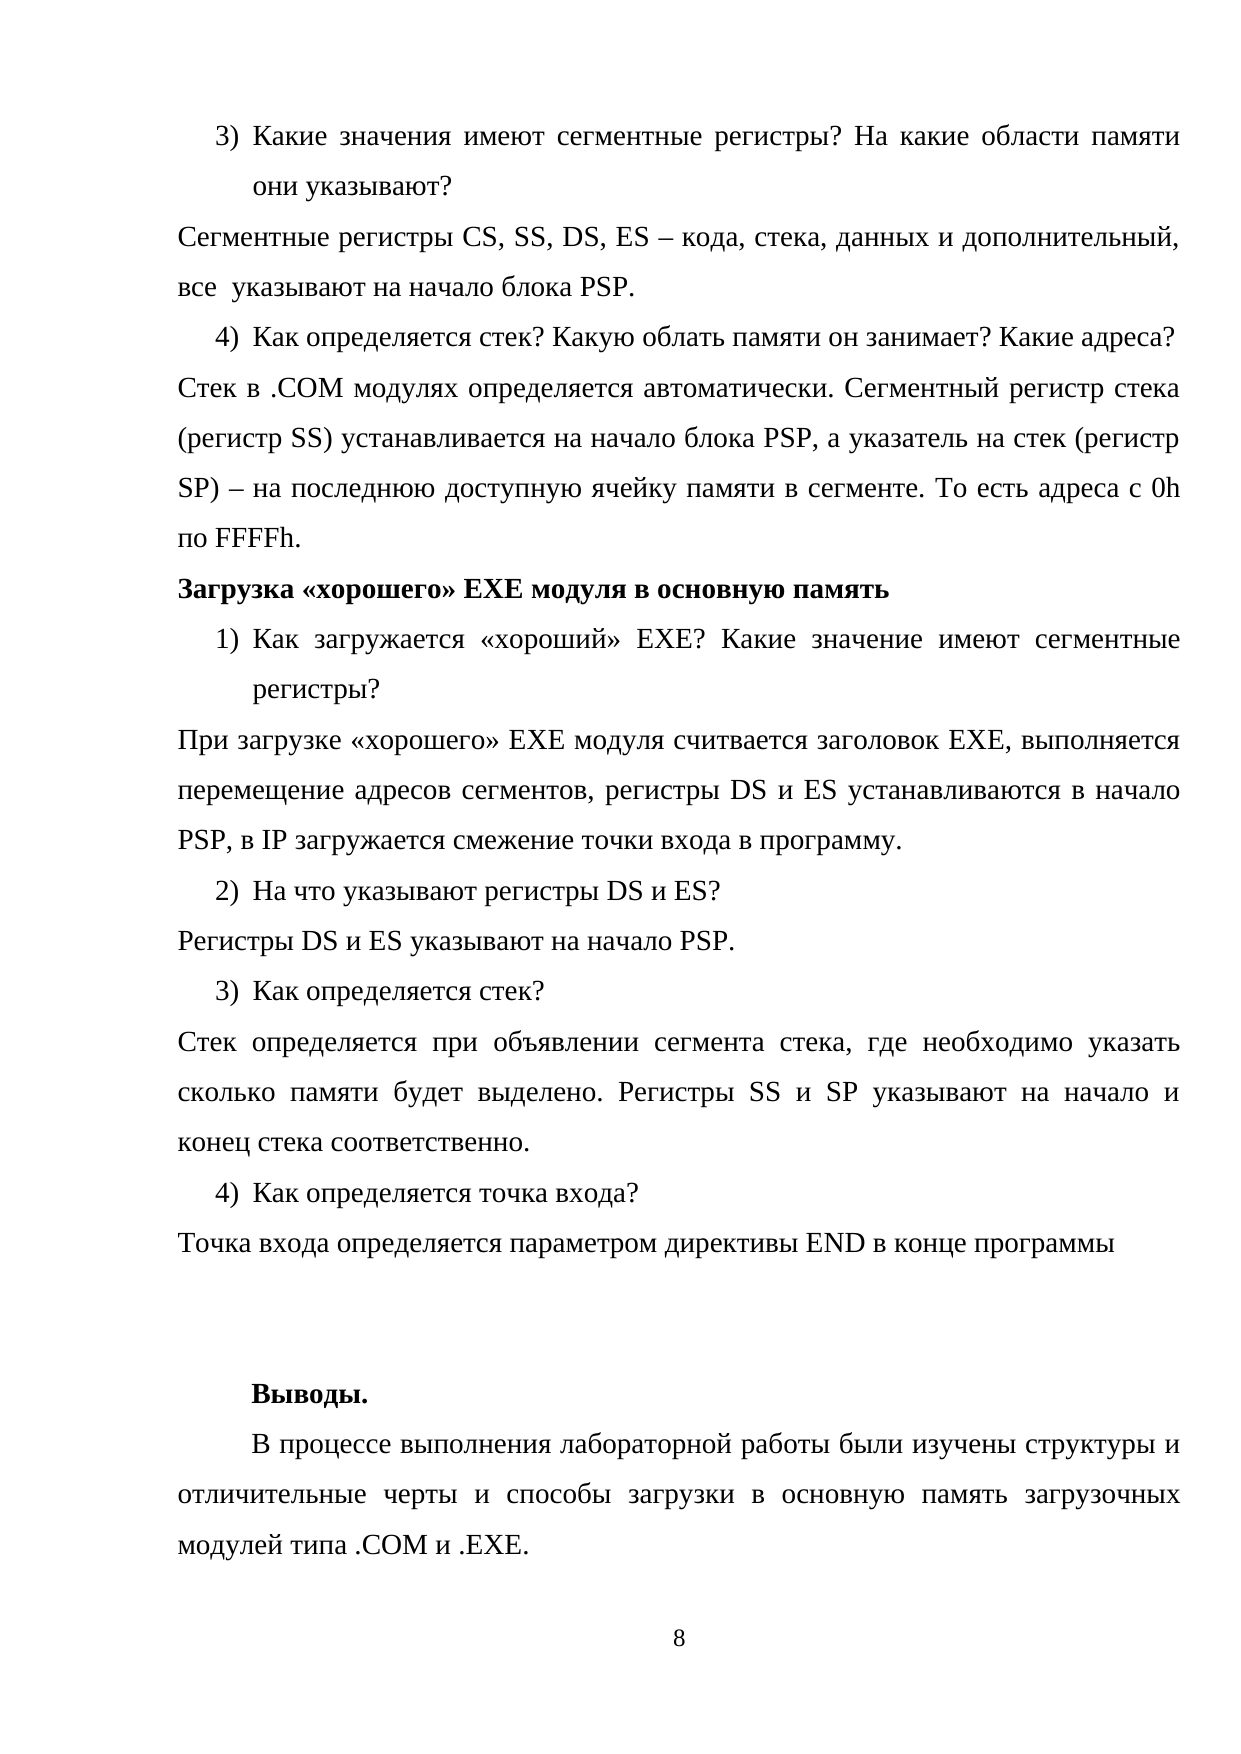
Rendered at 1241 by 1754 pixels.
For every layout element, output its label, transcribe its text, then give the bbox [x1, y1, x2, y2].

text Загрузка «хорошего» EXE модуля в основную память [177, 571, 1181, 604]
list Как определяется стек? [215, 973, 1181, 1007]
list Какие значения имеют сегментные регистры? На какие области памяти они указывают? [215, 118, 1181, 202]
text Выводы. [177, 1376, 1181, 1409]
text Сегментные регистры CS, SS, DS, ES – кода, стека, данных и дополнительный, все указывают на начало блока PSP. [177, 219, 1181, 303]
text Стек определяется при объявлении сегмента стека, где необходимо указать сколько памяти будет выделено. Регистры SS и SP указывают на начало и конец стека соответственно. [177, 1024, 1181, 1158]
text Регистры DS и ES указывают на начало PSP. [177, 923, 1181, 957]
list Как загружается «хороший» EXE? Какие значение имеют сегментные регистры? [215, 621, 1181, 705]
list Как определяется точка входа? [215, 1175, 1181, 1208]
text Точка входа определяется параметром директивы END в конце программы [177, 1225, 1181, 1258]
text Стек в .COM модулях определяется автоматически. Сегментный регистр стека (регистр SS) устанавливается на начало блока PSP, а указатель на стек (регистр SP) – на последнюю доступную ячейку памяти в сегменте. То есть адреса с 0h по FFFFh. [177, 370, 1181, 554]
text В процессе выполнения лабораторной работы были изучены структуры и отличительные черты и способы загрузки в основную память загрузочных модулей типа .COM и .EXE. [177, 1426, 1181, 1560]
list Как определяется стек? Какую облать памяти он занимает? Какие адреса? [215, 319, 1181, 353]
list На что указывают регистры DS и ES? [215, 873, 1181, 906]
text При загрузке «хорошего» EXE модуля считвается заголовок EXE, выполняется перемещение адресов сегментов, регистры DS и ES устанавливаются в начало PSP, в IP загружается смежение точки входа в программу. [177, 722, 1181, 856]
